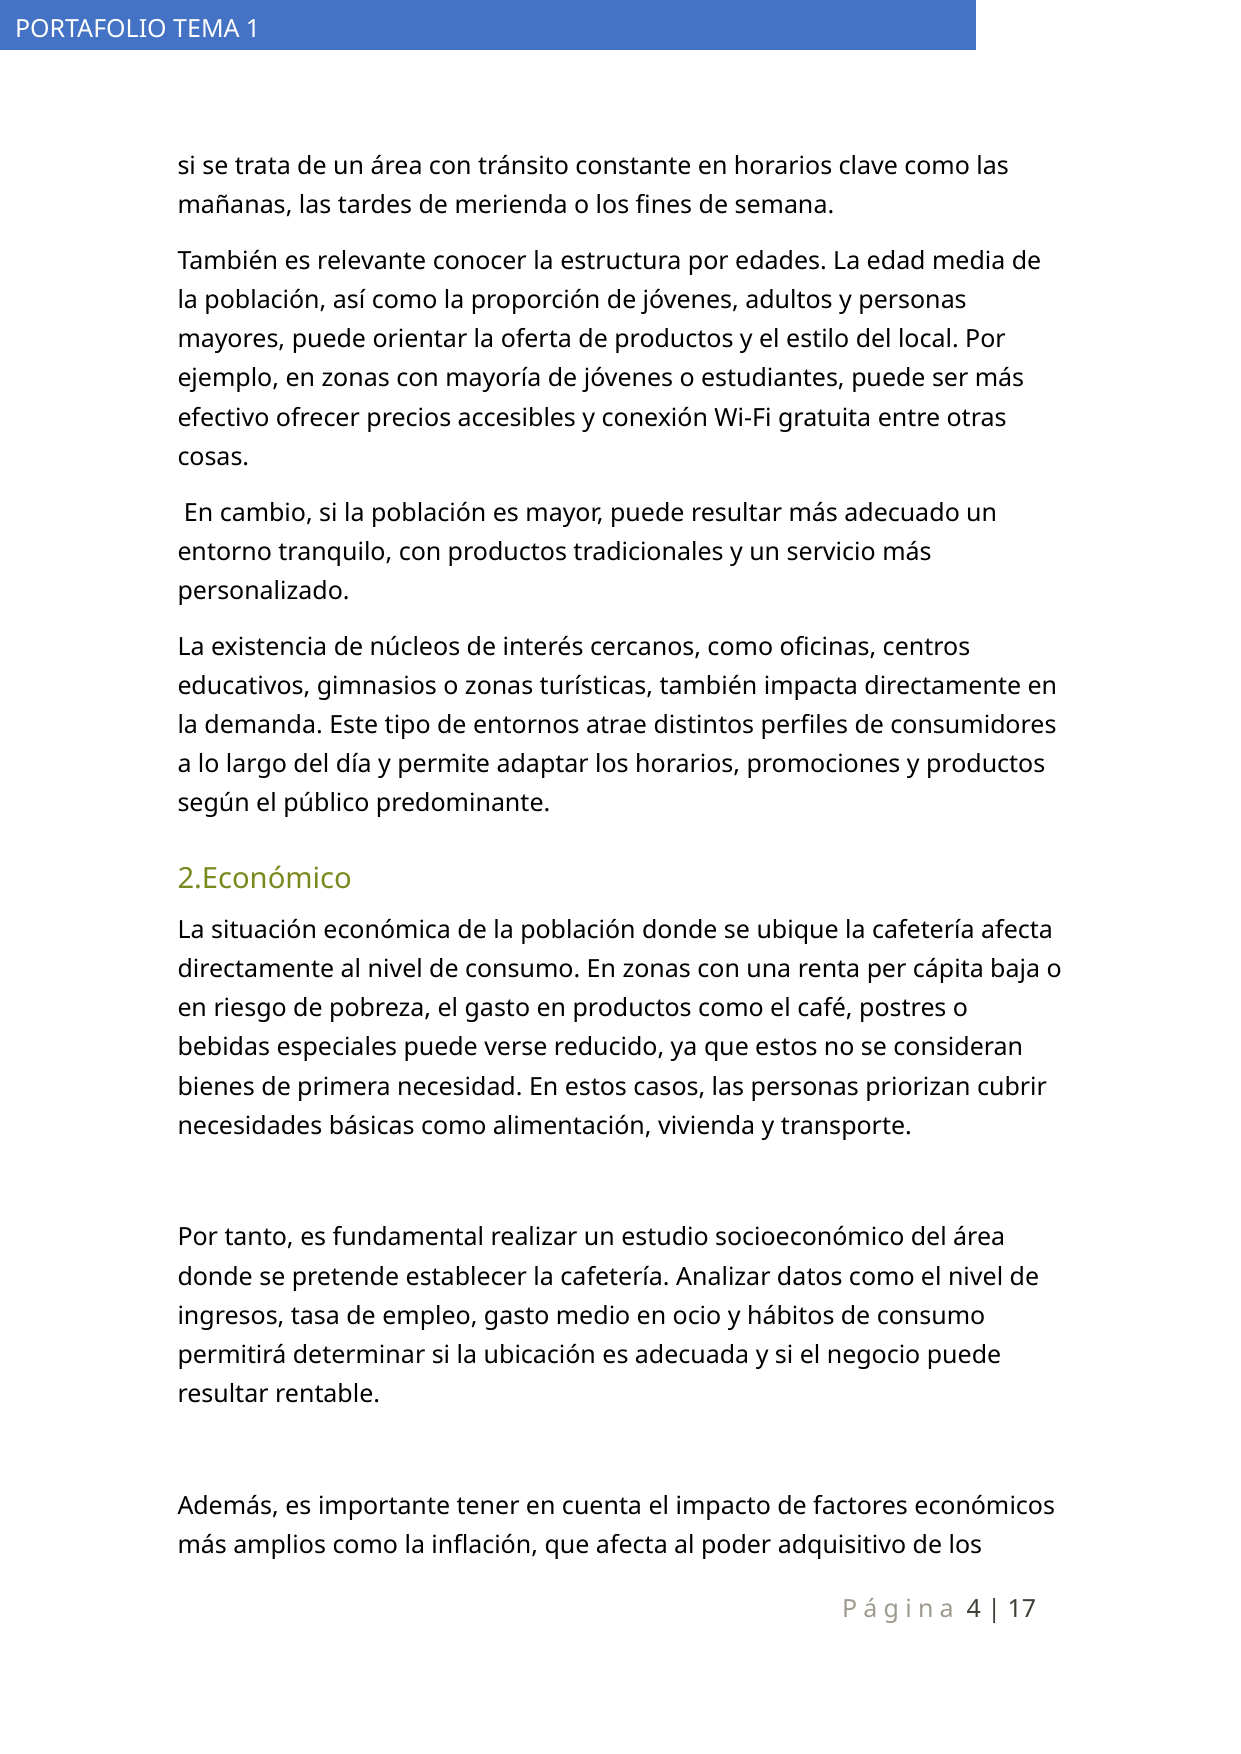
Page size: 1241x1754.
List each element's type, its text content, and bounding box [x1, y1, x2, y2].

text Por tanto, es fundamental realizar un estudio socioeconómico del área donde se pretende establecer la cafetería. Analizar datos como el nivel de ingresos, tasa de empleo, gasto medio en ocio y hábitos de consumo permitirá determinar si la ubicación es adecuada y si el negocio puede resultar rentable. [177, 1219, 1063, 1410]
text La situación económica de la población donde se ubique la cafetería afecta directamente al nivel de consumo. En zonas con una renta per cápita baja o en riesgo de pobreza, el gasto en productos como el café, postres o bebidas especiales puede verse reducido, ya que estos no se consideran bienes de primera necesidad. En estos casos, las personas priorizan cubrir necesidades básicas como alimentación, vivienda y transporte. [177, 912, 1063, 1141]
text Además, es importante tener en cuenta el impacto de factores económicos más amplios como la inflación, que afecta al poder adquisitivo de los [177, 1487, 1063, 1561]
text La existencia de núcleos de interés cercanos, como oficinas, centros educativos, gimnasios o zonas turísticas, también impacta directamente en la demanda. Este tipo de entornos atrae distintos perfiles de consumidores a lo largo del día y permite adaptar los horarios, promociones y productos según el público predominante. [177, 628, 1063, 819]
text También es relevante conocer la estructura por edades. La edad media de la población, así como la proporción de jóvenes, adultos y personas mayores, puede orientar la oferta de productos y el estilo del local. Por ejemplo, en zonas con mayoría de jóvenes o estudiantes, puede ser más efectivo ofrecer precios accesibles y conexión Wi-Fi gratuita entre otras cosas. [177, 243, 1063, 472]
text si se trata de un área con tránsito constante en horarios clave como las mañanas, las tardes de merienda o los fines de semana. [177, 148, 1063, 221]
subtitle 2.Económico [177, 858, 1063, 897]
text En cambio, si la población es mayor, puede resultar más adecuado un entorno tranquilo, con productos tradicionales y un servicio más personalizado. [177, 494, 1063, 607]
